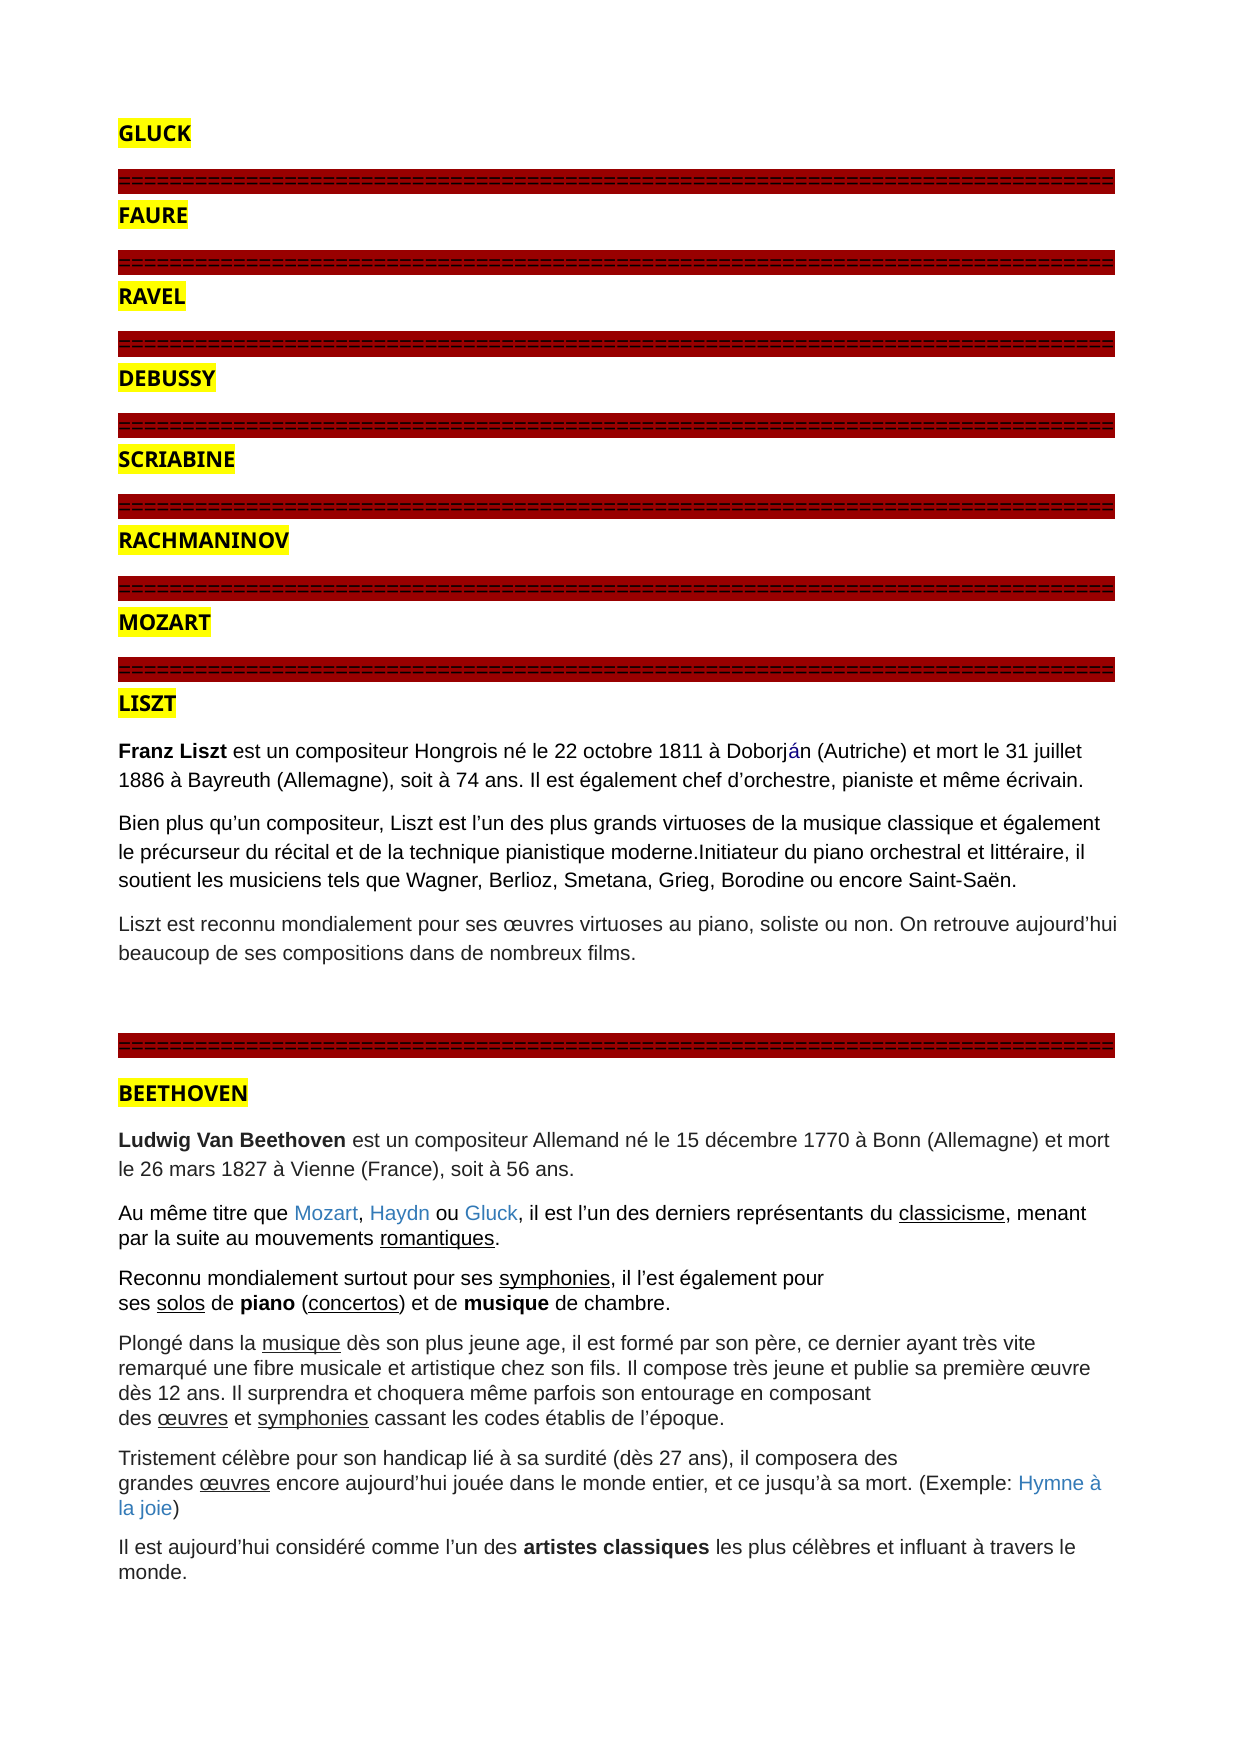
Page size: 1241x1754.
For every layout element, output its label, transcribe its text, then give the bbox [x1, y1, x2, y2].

text BEETHOVEN [118, 1077, 1122, 1107]
text ============================================================================== FAURE [118, 168, 1122, 229]
text Plongé dans la musique dès son plus jeune age, il est formé par son père, ce dernier ayant très vite remarqué une fibre musicale et artistique chez son fils. Il compose très jeune et publie sa première œuvre dès 12 ans. Il surprendra et choquera même parfois son entourage en composant des œuvres et symphonies cassant les codes établis de l’époque. [118, 1329, 1122, 1429]
text Franz Liszt est un compositeur Hongrois né le 22 octobre 1811 à Doborján (Autriche) et mort le 31 juillet 1886 à Bayreuth (Allemagne), soit à 74 ans. Il est également chef d’orchestre, pianiste et même écrivain. [118, 739, 1122, 791]
text ============================================================================== SCRIABINE [118, 413, 1122, 474]
text ============================================================================== DEBUSSY [118, 331, 1122, 392]
text Liszt est reconnu mondialement pour ses œuvres virtuoses au piano, soliste ou non. On retrouve aujourd’hui beaucoup de ses compositions dans de nombreux films. [118, 912, 1122, 964]
text ============================================================================== RAVEL [118, 250, 1122, 311]
text Au même titre que Mozart, Haydn ou Gluck, il est l’un des derniers représentants du classicisme, menant par la suite au mouvements romantiques. [118, 1200, 1122, 1250]
text ============================================================================== RACHMANINOV [118, 494, 1122, 555]
text Ludwig Van Beethoven est un compositeur Allemand né le 15 décembre 1770 à Bonn (Allemagne) et mort le 26 mars 1827 à Vienne (France), soit à 56 ans. [118, 1128, 1122, 1181]
text Tristement célèbre pour son handicap lié à sa surdité (dès 27 ans), il composera des grandes œuvres encore aujourd’hui jouée dans le monde entier, et ce jusqu’à sa mort. (Exemple: Hymne à la joie) [118, 1444, 1122, 1519]
text Il est aujourd’hui considéré comme l’un des artistes classiques les plus célèbres et influant à travers le monde. [118, 1534, 1122, 1584]
text ============================================================================== LISZT [118, 657, 1122, 718]
text Reconnu mondialement surtout pour ses symphonies, il l’est également pour ses solos de piano (concertos) et de musique de chambre. [118, 1265, 1122, 1315]
text ============================================================================== [118, 1033, 1122, 1058]
text GLUCK [118, 118, 1122, 148]
text Bien plus qu’un compositeur, Liszt est l’un des plus grands virtuoses de la musique classique et également le précurseur du récital et de la technique pianistique moderne.Initiateur du piano orchestral et littéraire, il soutient les musiciens tels que Wagner, Berlioz, Smetana, Grieg, Borodine ou encore Saint-Saën. [118, 811, 1122, 892]
text ============================================================================== MOZART [118, 576, 1122, 637]
